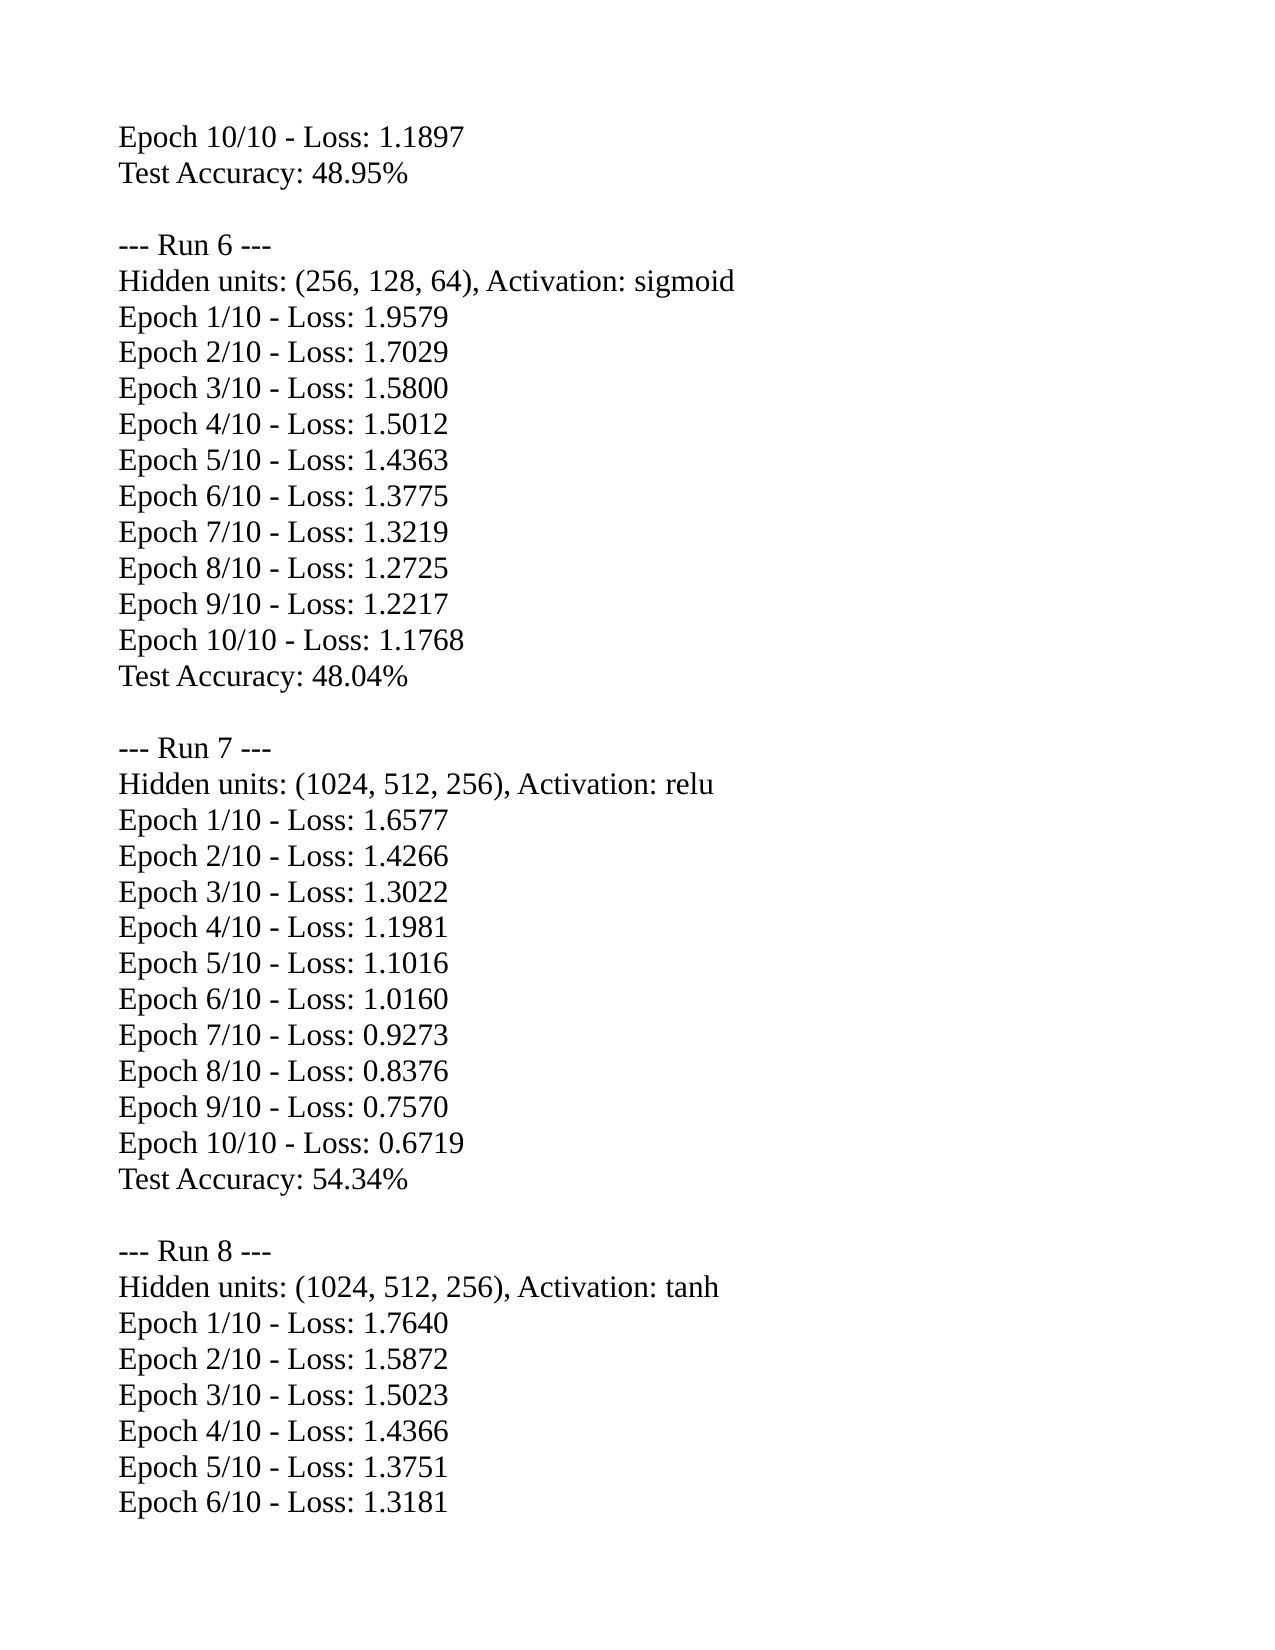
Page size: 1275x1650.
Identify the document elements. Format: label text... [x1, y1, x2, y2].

text Epoch 7/10 - Loss: 1.3219 [118, 513, 1157, 549]
text Epoch 10/10 - Loss: 1.1897 [118, 118, 1157, 154]
text Test Accuracy: 54.34% [118, 1160, 1157, 1196]
text Epoch 5/10 - Loss: 1.4363 [118, 442, 1157, 477]
text Epoch 1/10 - Loss: 1.9579 [118, 298, 1157, 334]
text --- Run 8 --- [118, 1232, 1157, 1268]
text Epoch 10/10 - Loss: 0.6719 [118, 1124, 1157, 1160]
text Epoch 7/10 - Loss: 0.9273 [118, 1017, 1157, 1052]
text Epoch 6/10 - Loss: 1.0160 [118, 981, 1157, 1017]
text Hidden units: (256, 128, 64), Activation: sigmoid [118, 262, 1157, 298]
text Epoch 3/10 - Loss: 1.3022 [118, 873, 1157, 909]
text Epoch 6/10 - Loss: 1.3775 [118, 477, 1157, 513]
text Epoch 5/10 - Loss: 1.1016 [118, 945, 1157, 981]
text --- Run 6 --- [118, 226, 1157, 262]
text Epoch 4/10 - Loss: 1.5012 [118, 406, 1157, 442]
text Epoch 1/10 - Loss: 1.6577 [118, 801, 1157, 837]
text Epoch 10/10 - Loss: 1.1768 [118, 621, 1157, 657]
text Epoch 2/10 - Loss: 1.7029 [118, 334, 1157, 370]
text Epoch 5/10 - Loss: 1.3751 [118, 1448, 1157, 1484]
text Test Accuracy: 48.95% [118, 154, 1157, 190]
text Hidden units: (1024, 512, 256), Activation: tanh [118, 1268, 1157, 1304]
text Epoch 9/10 - Loss: 1.2217 [118, 585, 1157, 621]
text Epoch 1/10 - Loss: 1.7640 [118, 1304, 1157, 1340]
text Epoch 9/10 - Loss: 0.7570 [118, 1088, 1157, 1124]
text Test Accuracy: 48.04% [118, 657, 1157, 693]
text Epoch 4/10 - Loss: 1.1981 [118, 909, 1157, 945]
text Epoch 3/10 - Loss: 1.5800 [118, 370, 1157, 406]
text Epoch 6/10 - Loss: 1.3181 [118, 1484, 1157, 1520]
text Epoch 4/10 - Loss: 1.4366 [118, 1412, 1157, 1448]
text --- Run 7 --- [118, 729, 1157, 765]
text Hidden units: (1024, 512, 256), Activation: relu [118, 765, 1157, 801]
text Epoch 8/10 - Loss: 0.8376 [118, 1052, 1157, 1088]
text Epoch 2/10 - Loss: 1.4266 [118, 837, 1157, 873]
text Epoch 2/10 - Loss: 1.5872 [118, 1340, 1157, 1376]
text Epoch 8/10 - Loss: 1.2725 [118, 549, 1157, 585]
text Epoch 3/10 - Loss: 1.5023 [118, 1376, 1157, 1412]
